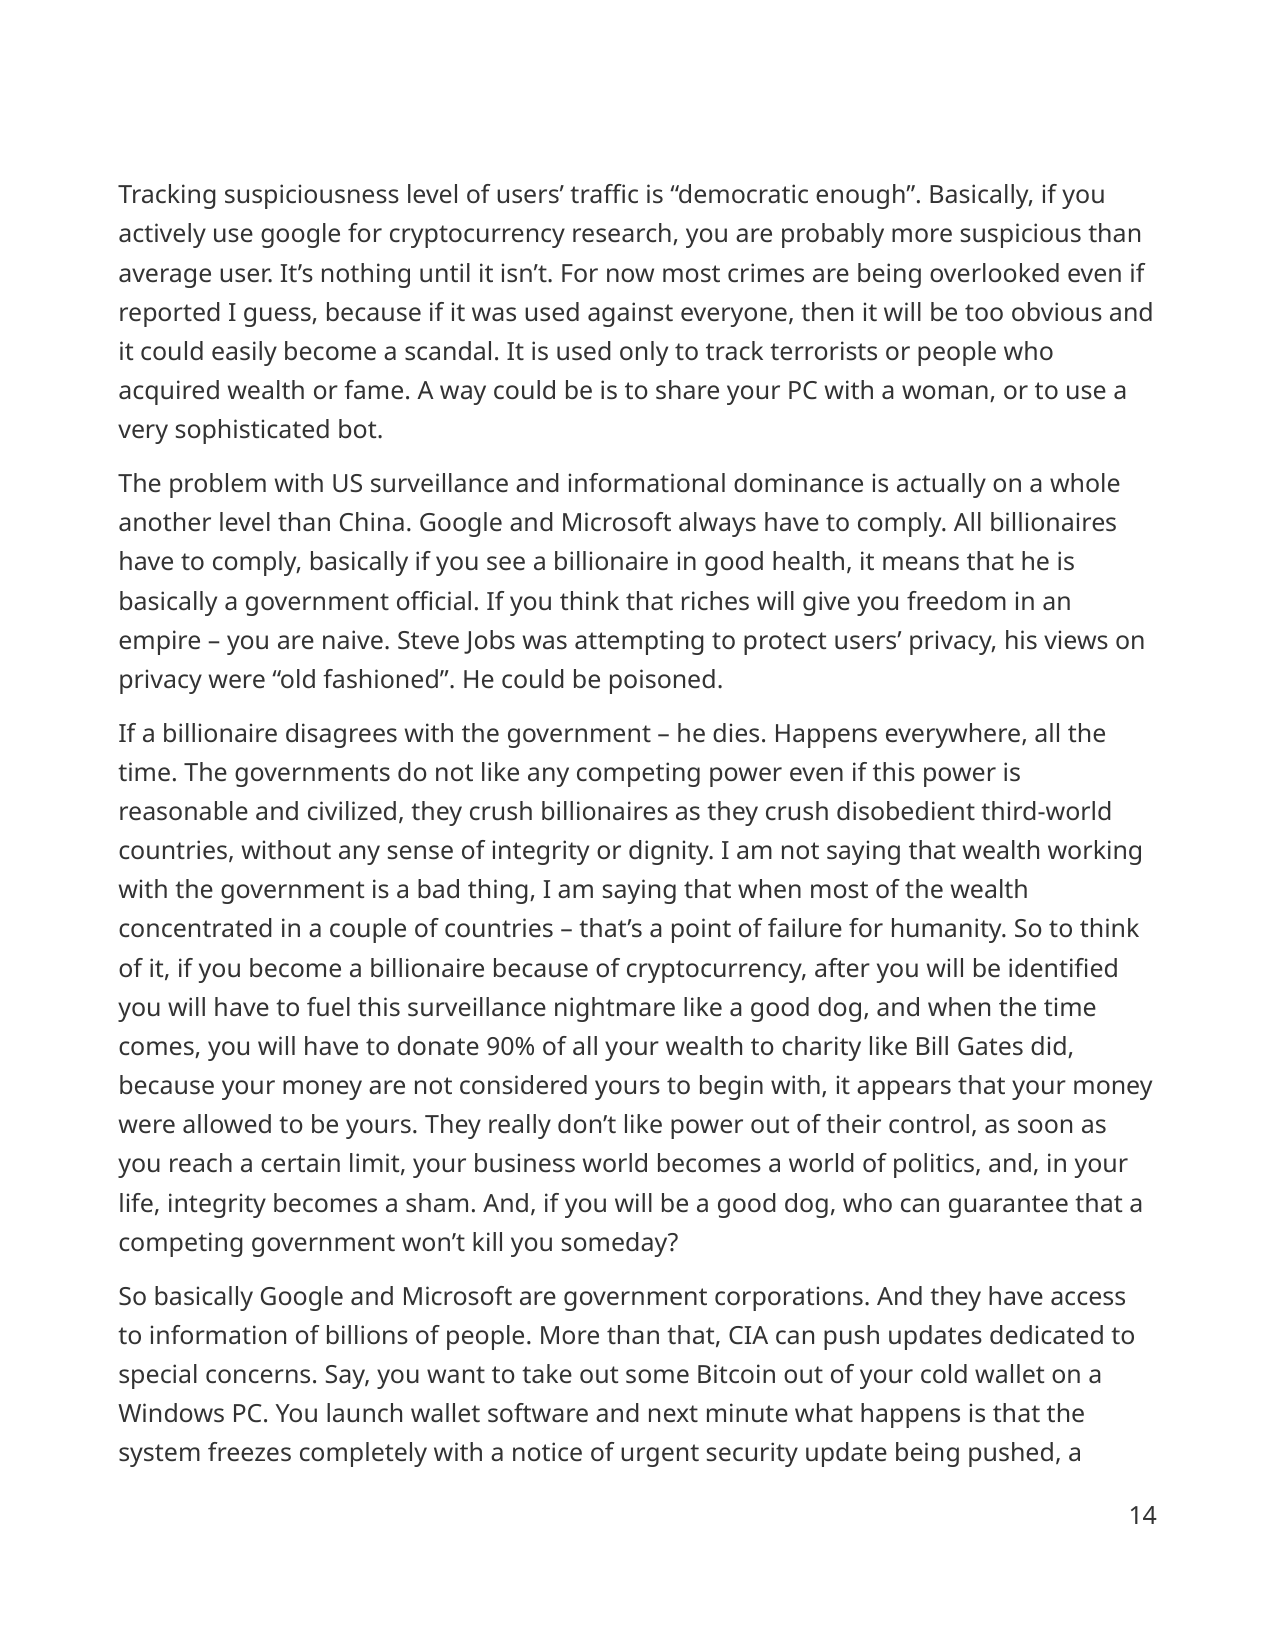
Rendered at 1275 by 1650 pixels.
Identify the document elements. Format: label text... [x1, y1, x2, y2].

text So basically Google and Microsoft are government corporations. And they have access to information of billions of people. More than that, CIA can push updates dedicated to special concerns. Say, you want to take out some Bitcoin out of your cold wallet on a Windows PC. You launch wallet software and next minute what happens is that the system freezes completely with a notice of urgent security update being pushed, a [118, 1278, 1157, 1469]
text Tracking suspiciousness level of users’ traffic is “democratic enough”. Basically, if you actively use google for cryptocurrency research, you are probably more suspicious than average user. It’s nothing until it isn’t. For now most crimes are being overlooked even if reported I guess, because if it was used against everyone, then it will be too obvious and it could easily become a scandal. It is used only to track terrorists or people who acquired wealth or fame. A way could be is to share your PC with a woman, or to use a very sophisticated bot. [118, 177, 1157, 446]
text The problem with US surveillance and informational dominance is actually on a whole another level than China. Google and Microsoft always have to comply. All billionaires have to comply, basically if you see a billionaire in good health, it means that he is basically a government official. If you think that riches will give you freedom in an empire – you are naive. Steve Jobs was attempting to protect users’ privacy, his views on privacy were “old fashioned”. He could be poisoned. [118, 466, 1157, 696]
text If a billionaire disagrees with the government – he dies. Happens everywhere, all the time. The governments do not like any competing power even if this power is reasonable and civilized, they crush billionaires as they crush disobedient third-world countries, without any sense of integrity or dignity. I am not saying that wealth working with the government is a bad thing, I am saying that when most of the wealth concentrated in a couple of countries – that’s a point of failure for humanity. So to think of it, if you become a billionaire because of cryptocurrency, after you will be identified you will have to fuel this surveillance nightmare like a good dog, and when the time comes, you will have to donate 90% of all your wealth to charity like Bill Gates did, because your money are not considered yours to begin with, it appears that your money were allowed to be yours. They really don’t like power out of their control, as soon as you reach a certain limit, your business world becomes a world of politics, and, in your life, integrity becomes a sham. And, if you will be a good dog, who can guarantee that a competing government won’t kill you someday? [118, 715, 1157, 1258]
